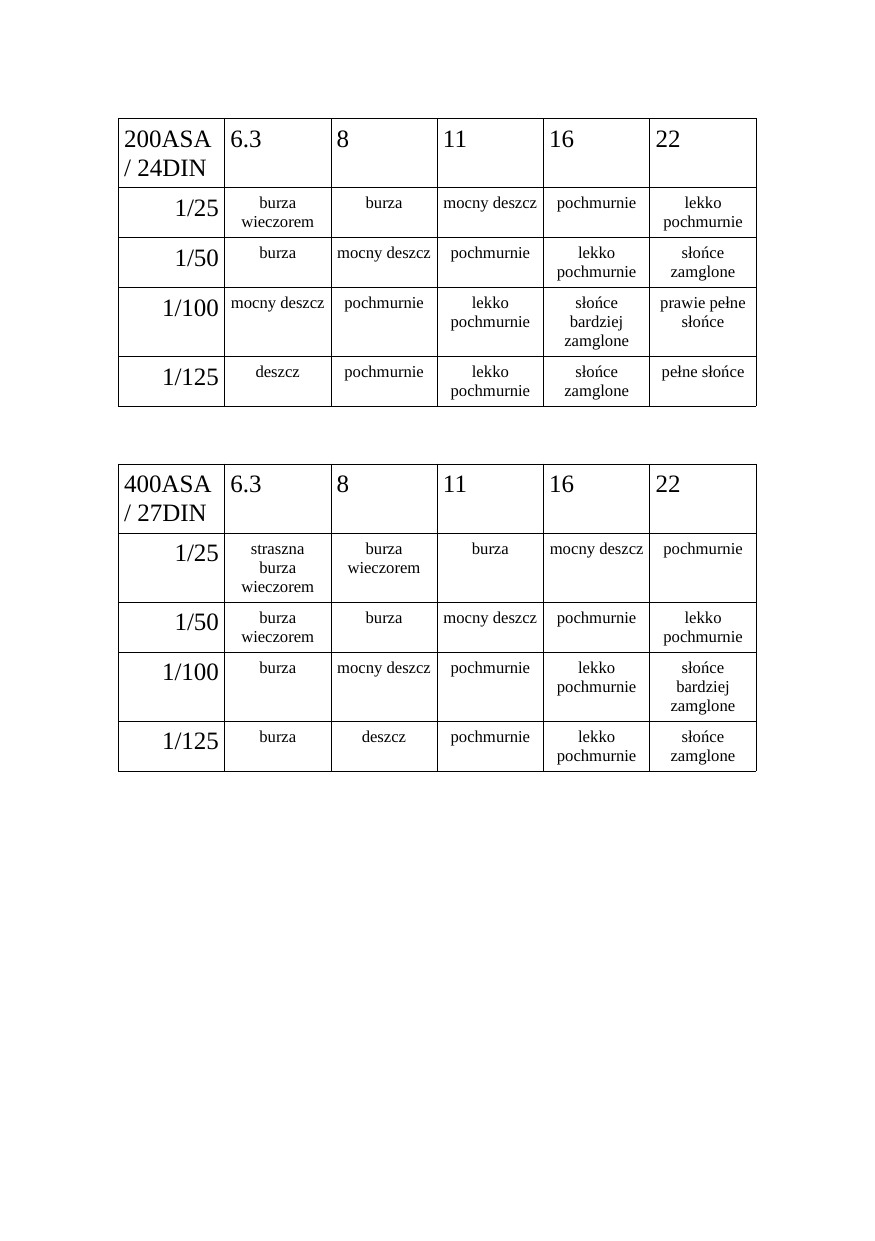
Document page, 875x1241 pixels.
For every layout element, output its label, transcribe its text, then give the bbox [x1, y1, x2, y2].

table_cell burza [332, 188, 437, 237]
table_cell mocny deszcz [332, 238, 437, 287]
table_cell 1/50 [119, 238, 224, 287]
table_cell pochmurnie [332, 288, 437, 356]
table_cell pochmurnie [650, 534, 756, 602]
table_cell burza [225, 238, 331, 287]
table_cell pochmurnie [438, 653, 543, 721]
table_cell prawie pełne słońce [650, 288, 756, 356]
table_cell 1/125 [119, 357, 224, 406]
table_cell straszna burza wieczorem [225, 534, 331, 602]
table_cell słońce bardziej zamglone [650, 653, 756, 721]
table_cell pochmurnie [332, 357, 437, 406]
table_header 11 [438, 465, 543, 533]
table_cell deszcz [225, 357, 331, 406]
table_cell pełne słońce [650, 357, 756, 406]
table_cell mocny deszcz [438, 603, 543, 652]
table_cell lekko pochmurnie [650, 188, 756, 237]
table_cell burza wieczorem [225, 603, 331, 652]
table_cell pochmurnie [544, 603, 649, 652]
table_cell pochmurnie [438, 722, 543, 771]
table_header 16 [544, 465, 649, 533]
table_cell 1/25 [119, 188, 224, 237]
table_cell burza [225, 722, 331, 771]
table_cell burza [225, 653, 331, 721]
table_cell pochmurnie [438, 238, 543, 287]
table_cell słońce zamglone [650, 722, 756, 771]
table_cell burza [438, 534, 543, 602]
table_header 22 [650, 465, 756, 533]
table_cell mocny deszcz [544, 534, 649, 602]
table_cell lekko pochmurnie [438, 357, 543, 406]
table_header 6,3 [225, 119, 331, 187]
table_cell lekko pochmurnie [438, 288, 543, 356]
table_cell deszcz [332, 722, 437, 771]
table_cell lekko pochmurnie [544, 722, 649, 771]
table_cell słońce zamglone [650, 238, 756, 287]
table_cell mocny deszcz [438, 188, 543, 237]
table_header 8 [332, 465, 437, 533]
table_cell pochmurnie [544, 188, 649, 237]
table_cell burza wieczorem [332, 534, 437, 602]
table_cell lekko pochmurnie [544, 238, 649, 287]
table_header 8 [332, 119, 437, 187]
table_cell 1/100 [119, 653, 224, 721]
table_cell słońce bardziej zamglone [544, 288, 649, 356]
table_header 16 [544, 119, 649, 187]
table_cell burza wieczorem [225, 188, 331, 237]
table_header 6,3 [225, 465, 331, 533]
table_cell 1/125 [119, 722, 224, 771]
table_cell 1/25 [119, 534, 224, 602]
table_header 11 [438, 119, 543, 187]
table_cell mocny deszcz [225, 288, 331, 356]
table_header 400ASA / 27DIN [119, 465, 224, 533]
table_cell mocny deszcz [332, 653, 437, 721]
table_cell 1/100 [119, 288, 224, 356]
table_header 200ASA / 24DIN [119, 119, 224, 187]
table_cell słońce zamglone [544, 357, 649, 406]
table_cell 1/50 [119, 603, 224, 652]
table_cell burza [332, 603, 437, 652]
table_header 22 [650, 119, 756, 187]
table_cell lekko pochmurnie [544, 653, 649, 721]
table_cell lekko pochmurnie [650, 603, 756, 652]
